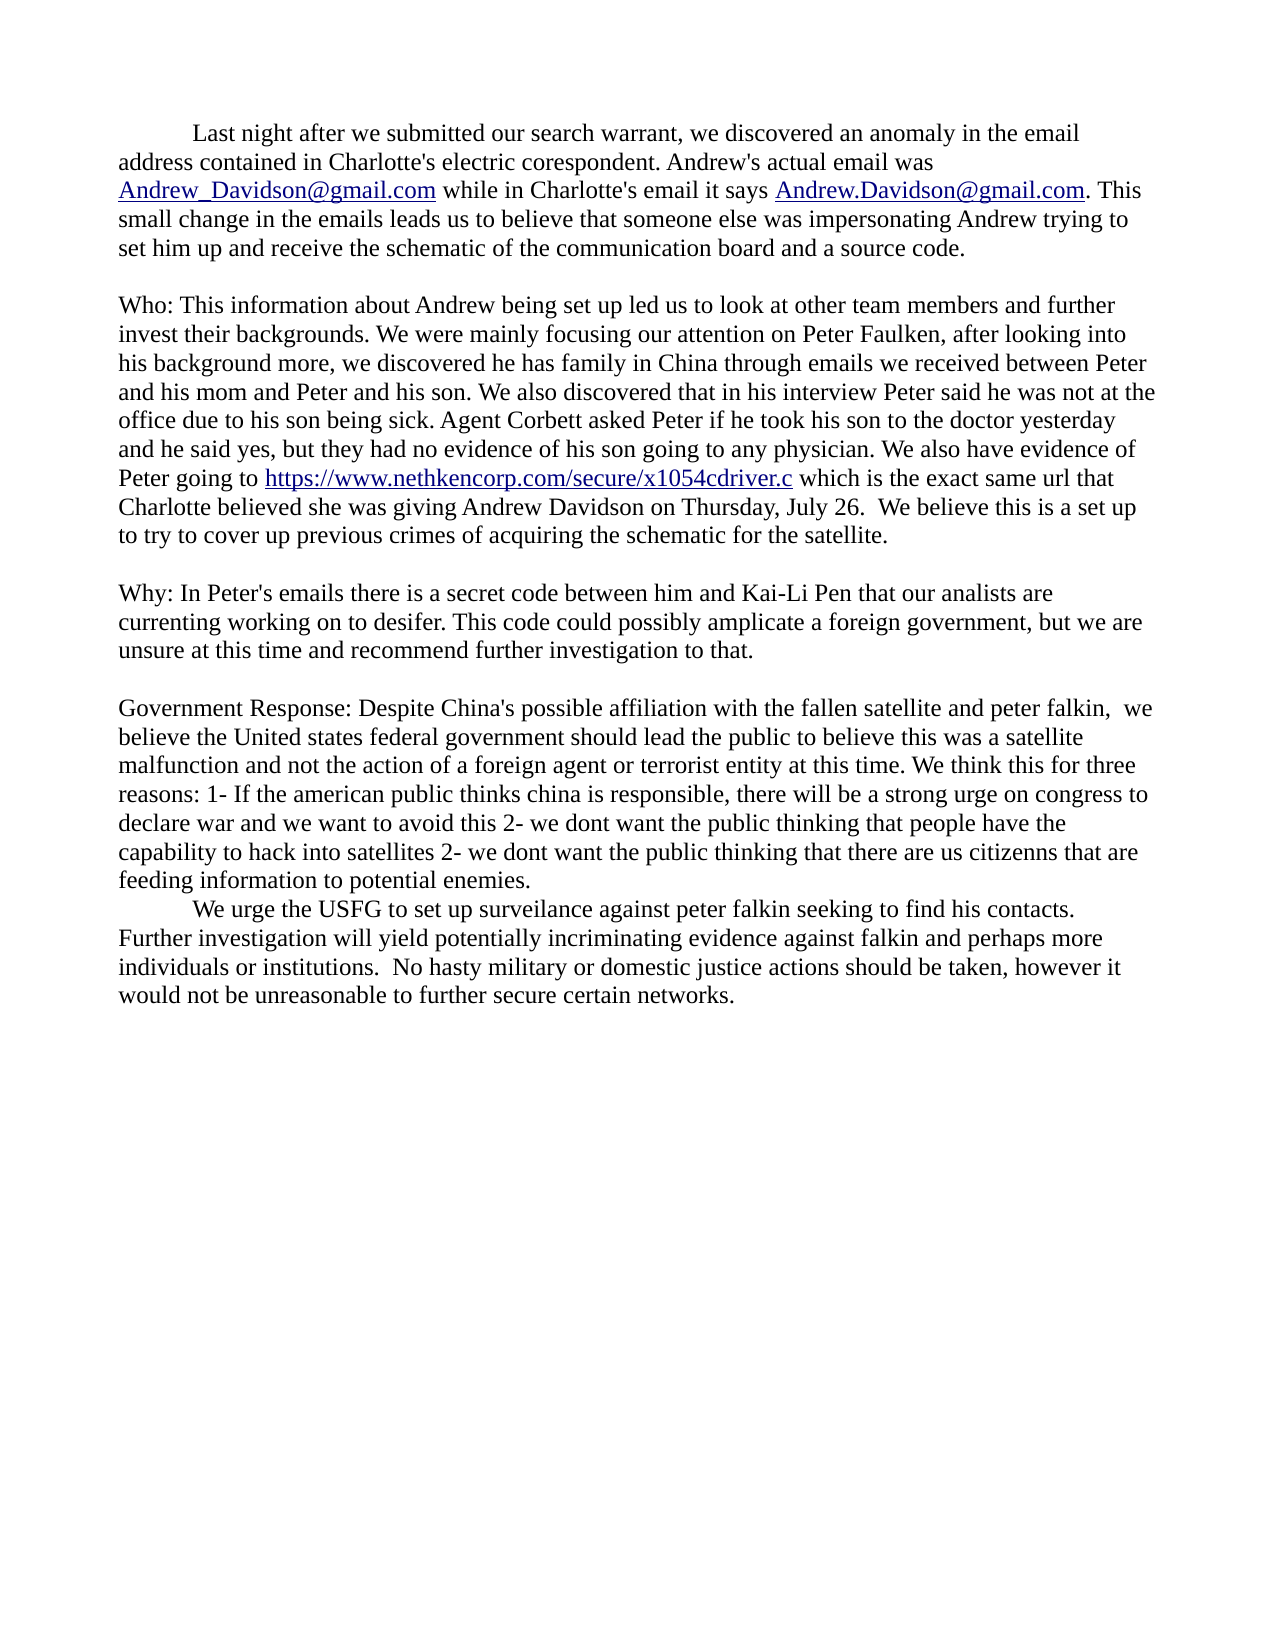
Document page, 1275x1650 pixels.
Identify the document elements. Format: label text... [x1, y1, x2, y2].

text We urge the USFG to set up surveilance against peter falkin seeking to find his contacts. Further investigation will yield potentially incriminating evidence against falkin and perhaps more individuals or institutions. No hasty military or domestic justice actions should be taken, however it would not be unreasonable to further secure certain networks. [118, 894, 1157, 1009]
text Who: This information about Andrew being set up led us to look at other team members and further invest their backgrounds. We were mainly focusing our attention on Peter Faulken, after looking into his background more, we discovered he has family in China through emails we received between Peter and his mom and Peter and his son. We also discovered that in his interview Peter said he was not at the office due to his son being sick. Agent Corbett asked Peter if he took his son to the doctor yesterday and he said yes, but they had no evidence of his son going to any physician. We also have evidence of Peter going to https://www.nethkencorp.com/secure/x1054cdriver.c which is the exact same url that Charlotte believed she was giving Andrew Davidson on Thursday, July 26. We believe this is a set up to try to cover up previous crimes of acquiring the schematic for the satellite. [118, 291, 1157, 549]
text Why: In Peter's emails there is a secret code between him and Kai-Li Pen that our analists are currenting working on to desifer. This code could possibly amplicate a foreign government, but we are unsure at this time and recommend further investigation to that. [118, 578, 1157, 664]
text Last night after we submitted our search warrant, we discovered an anomaly in the email address contained in Charlotte's electric corespondent. Andrew's actual email was Andrew_Davidson@gmail.com while in Charlotte's email it says Andrew.Davidson@gmail.com. This small change in the emails leads us to believe that someone else was impersonating Andrew trying to set him up and receive the schematic of the communication board and a source code. [118, 118, 1157, 262]
text Government Response: Despite China's possible affiliation with the fallen satellite and peter falkin, we believe the United states federal government should lead the public to believe this was a satellite malfunction and not the action of a foreign agent or terrorist entity at this time. We think this for three reasons: 1- If the american public thinks china is responsible, there will be a strong urge on congress to declare war and we want to avoid this 2- we dont want the public thinking that people have the capability to hack into satellites 2- we dont want the public thinking that there are us citizenns that are feeding information to potential enemies. [118, 693, 1157, 894]
